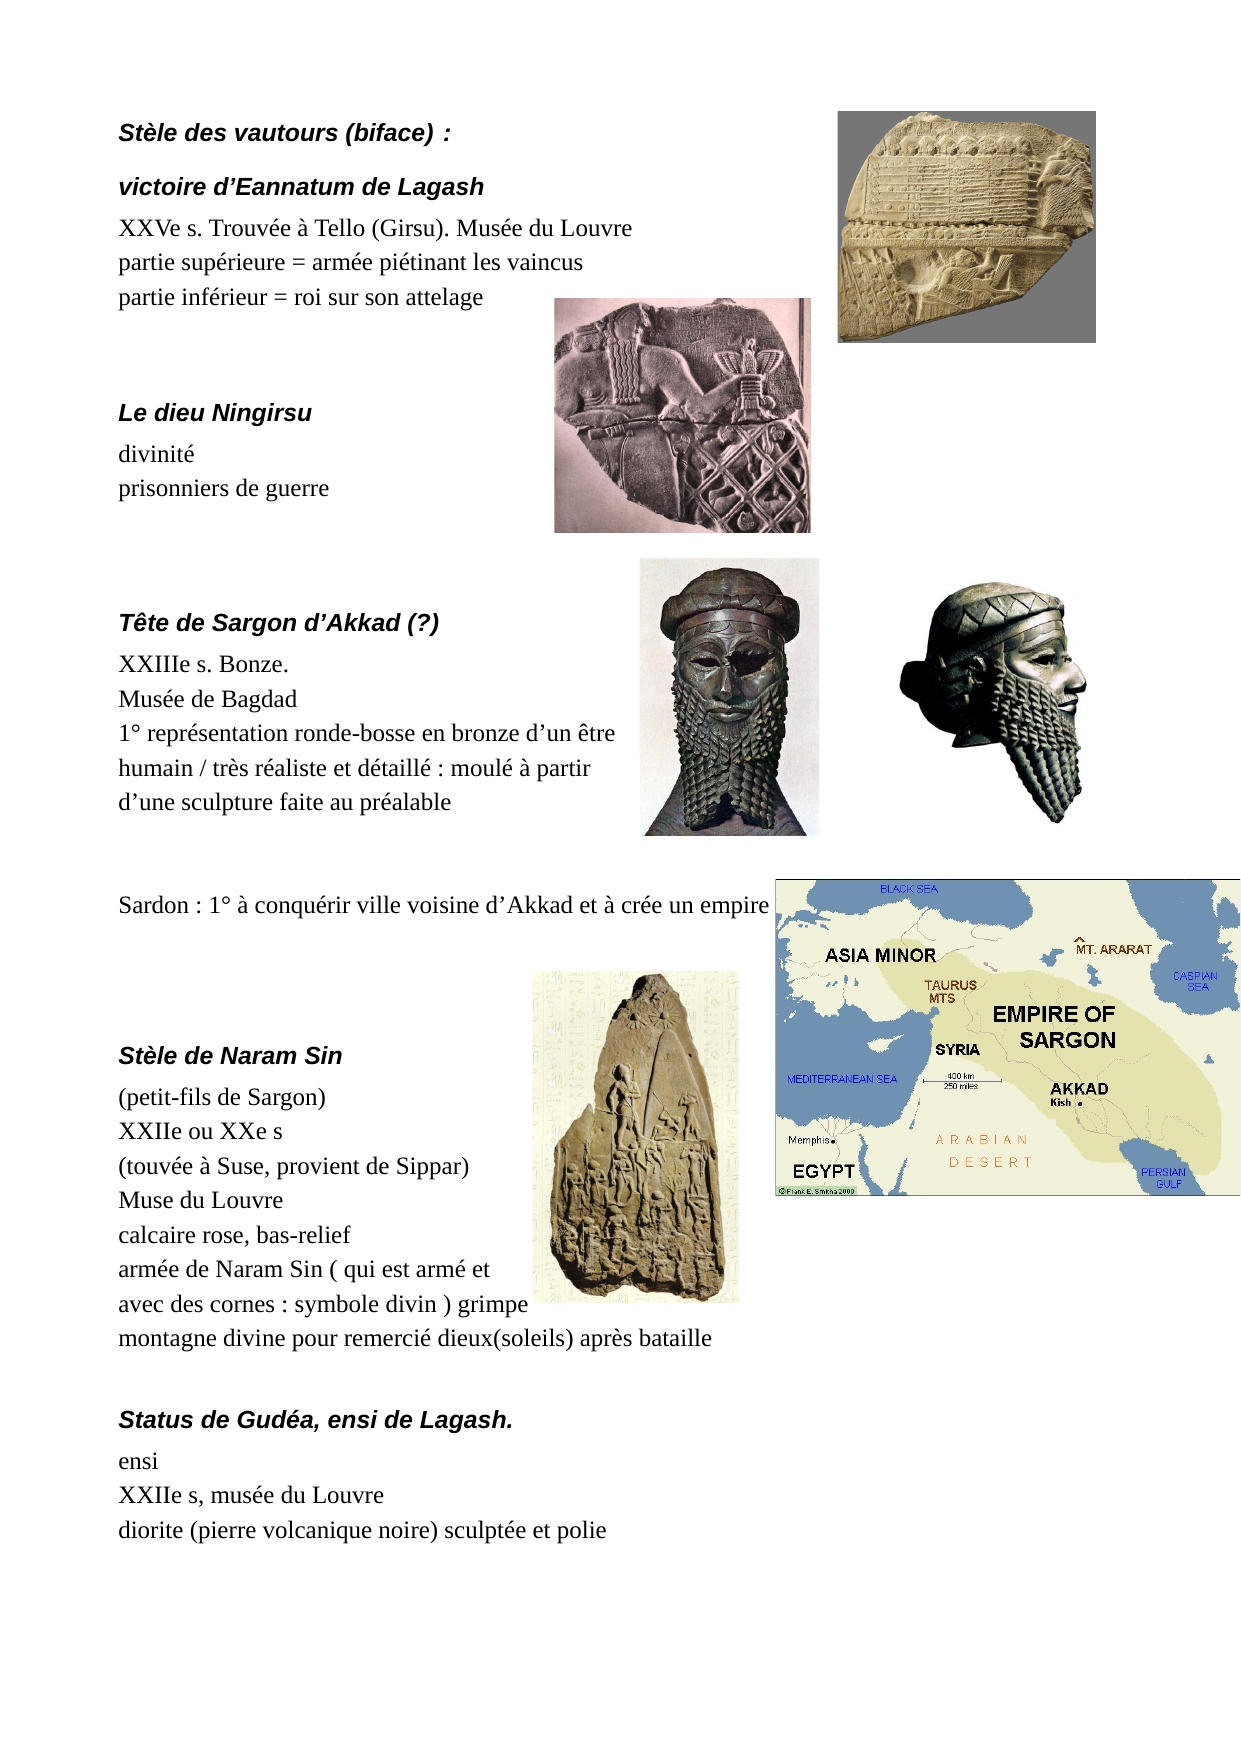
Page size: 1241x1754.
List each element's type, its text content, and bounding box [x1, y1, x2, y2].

subtitle Stèle des vautours (biface) : [118, 118, 837, 147]
subtitle Stèle de Naram Sin [118, 1041, 532, 1069]
text [739, 1185, 1122, 1214]
text XXIIIe s. Bonze. [118, 649, 639, 678]
text [739, 1116, 775, 1145]
text [1089, 649, 1122, 678]
subtitle Status de Gudéa, ensi de Lagash. [118, 1405, 1122, 1433]
text [739, 1151, 775, 1180]
text diorite (pierre volcanique noire) sculptée et polie [118, 1515, 1122, 1543]
picture [554, 298, 811, 533]
text XXIIe s, musée du Louvre [118, 1480, 1122, 1509]
text [739, 1082, 775, 1111]
subtitle Tête de Sargon d’Akkad (?) [118, 608, 639, 637]
picture [898, 580, 1089, 824]
text [820, 684, 898, 712]
text calcaire rose, bas-relief [118, 1220, 532, 1249]
text partie inférieur = roi sur son attelage [118, 282, 837, 310]
text Muse du Louvre [118, 1185, 532, 1214]
subtitle [1096, 172, 1122, 200]
text XXVe s. Trouvée à Tello (Girsu). Musée du Louvre [118, 213, 837, 241]
subtitle [1096, 118, 1122, 147]
text (petit-fils de Sargon) [118, 1082, 532, 1111]
text prisonniers de guerre [118, 473, 554, 502]
text 1° représentation ronde-bosse en bronze d’un être humain / très réaliste et détaillé : moulé à partir d’une sculpture faite au préalable [118, 718, 639, 816]
text ensi [118, 1446, 1122, 1474]
text [820, 649, 898, 678]
text divinité [118, 439, 554, 467]
text Musée de Bagdad [118, 684, 639, 712]
subtitle Le dieu Ningirsu [118, 398, 554, 426]
subtitle [739, 1041, 775, 1069]
text armée de Naram Sin ( qui est armé et avec des cornes : symbole divin ) grimpe montagne divine pour remercié dieux(soleils) après bataille [118, 1254, 1122, 1352]
picture [775, 879, 1241, 1196]
subtitle [820, 608, 898, 637]
subtitle [811, 398, 1122, 426]
text [811, 439, 1122, 467]
text [739, 1220, 1122, 1249]
text Sardon : 1° à conquérir ville voisine d’Akkad et à crée un empire [118, 891, 775, 919]
subtitle victoire d’Eannatum de Lagash [118, 172, 837, 200]
text (touvée à Suse, provient de Sippar) [118, 1151, 532, 1180]
text [1089, 684, 1122, 712]
picture [639, 558, 820, 836]
text [1089, 718, 1122, 816]
subtitle [1089, 608, 1122, 637]
picture [532, 971, 739, 1303]
text [820, 718, 898, 816]
picture [837, 111, 1096, 343]
text [811, 473, 1122, 502]
text partie supérieure = armée piétinant les vaincus [118, 247, 837, 276]
text XXIIe ou XXe s [118, 1116, 532, 1145]
